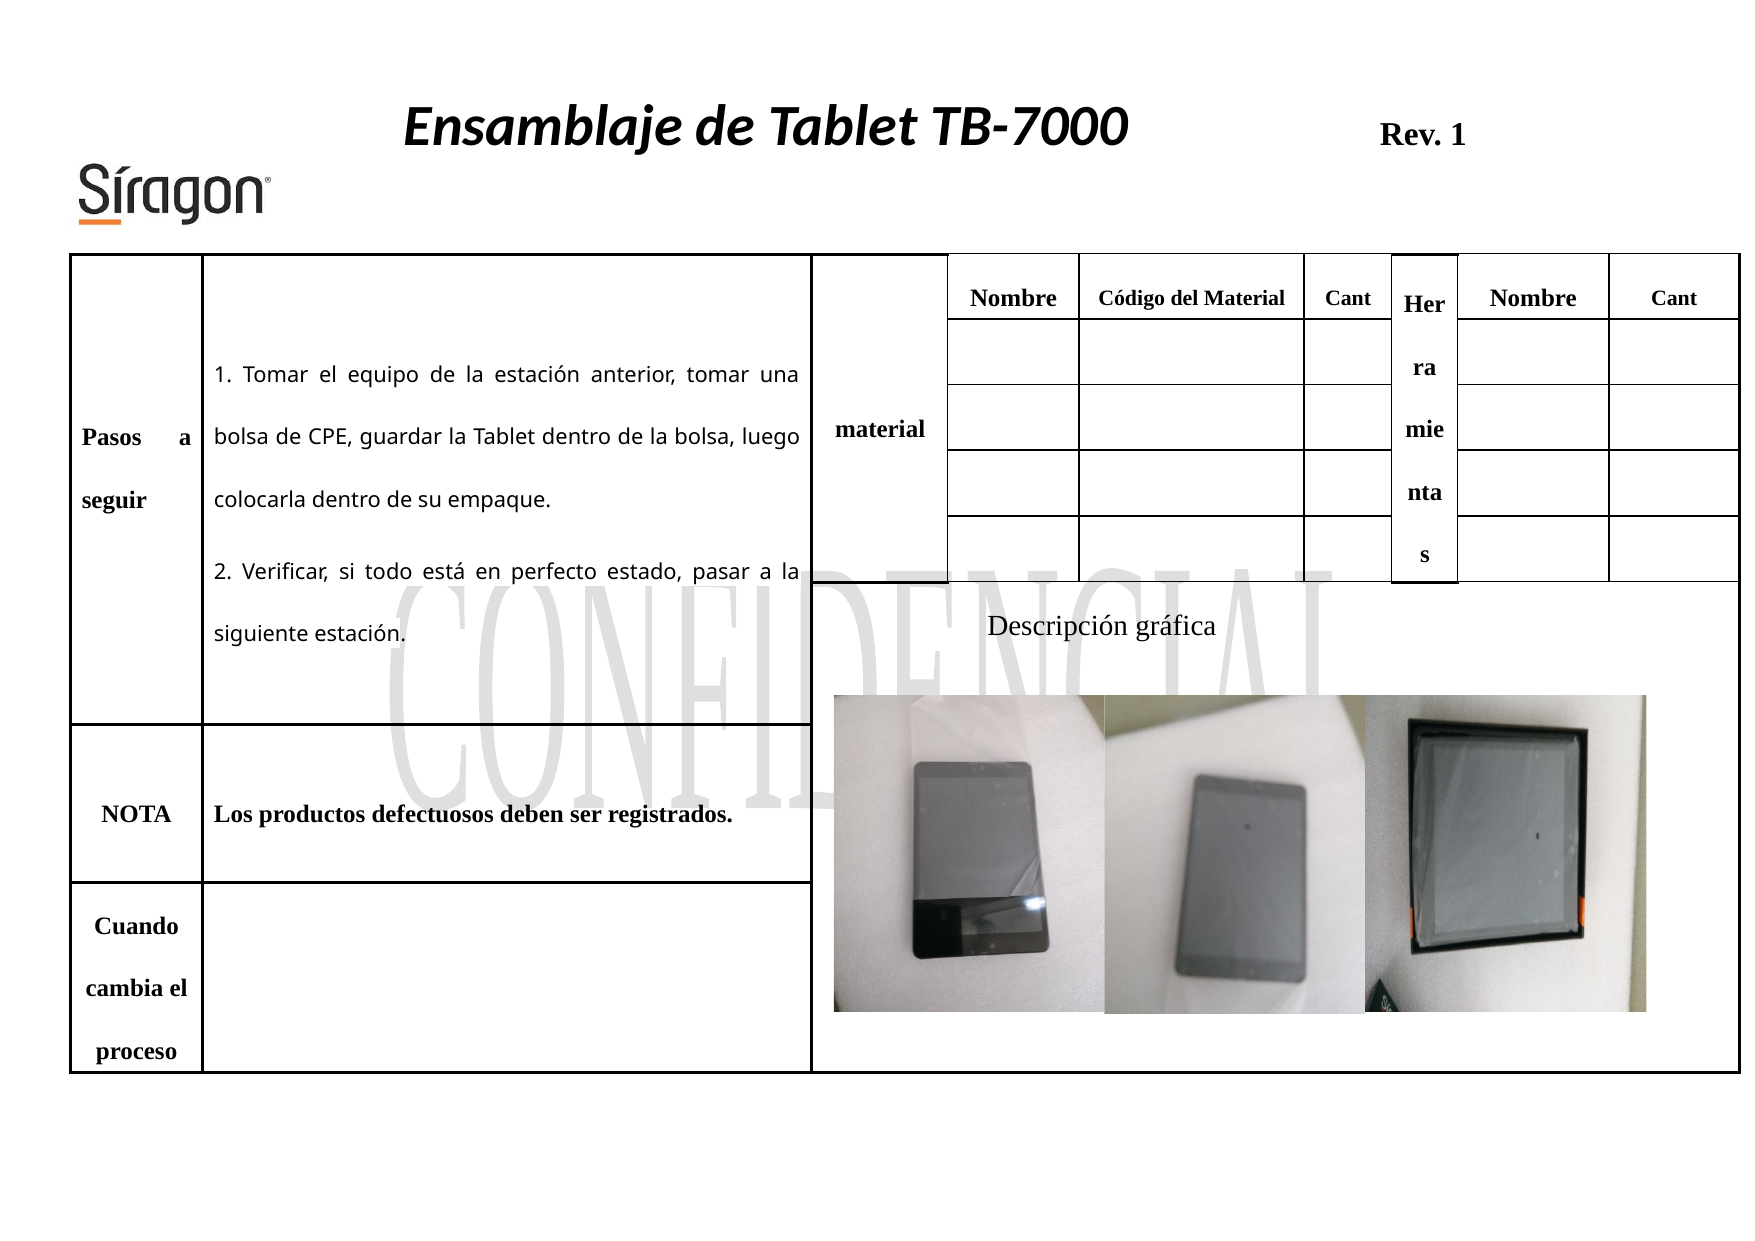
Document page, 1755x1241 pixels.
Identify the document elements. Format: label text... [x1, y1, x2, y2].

table_cell [1610, 320, 1738, 384]
table_cell [948, 385, 1078, 449]
table_cell [1080, 320, 1303, 384]
table_cell Pasos a seguir [72, 256, 201, 722]
table_cell Descripción gráfica [813, 582, 1738, 1071]
table_cell [1610, 385, 1738, 449]
table_cell [1458, 385, 1608, 449]
table_cell [1458, 320, 1608, 384]
table_cell [948, 517, 1078, 581]
table_cell [204, 884, 810, 1071]
table_cell [948, 451, 1078, 515]
table_cell [948, 320, 1078, 384]
table_cell NOTA [72, 726, 201, 881]
table_cell [1305, 517, 1391, 581]
table_cell [1458, 451, 1608, 515]
table_cell [1305, 320, 1391, 384]
table_cell [1305, 451, 1391, 515]
table_cell [1080, 385, 1303, 449]
table_cell [1305, 385, 1391, 449]
table_cell 1. Tomar el equipo de la estación anterior, tomar una bolsa de CPE, guardar la Tablet dentro de la bolsa, luego colocarla dentro de su empaque. 2. Verificar, si todo está en perfecto estado, pasar a la siguiente estación. [204, 256, 810, 722]
table_cell [1458, 517, 1608, 581]
table_cell [1610, 451, 1738, 515]
table_cell [1080, 517, 1303, 581]
table_cell material [813, 256, 947, 581]
table_cell Cant [1610, 254, 1738, 318]
table_cell Código del Material [1080, 254, 1303, 318]
table_cell Herramientas [1392, 256, 1457, 581]
table_cell Cuando cambia el proceso [72, 884, 201, 1071]
table_cell [1610, 517, 1738, 581]
table_cell [1080, 451, 1303, 515]
table_cell Nombre [1458, 254, 1608, 318]
table_cell Nombre [948, 254, 1078, 318]
table_cell Los productos defectuosos deben ser registrados. [204, 726, 810, 881]
table_cell Cant [1305, 254, 1391, 318]
